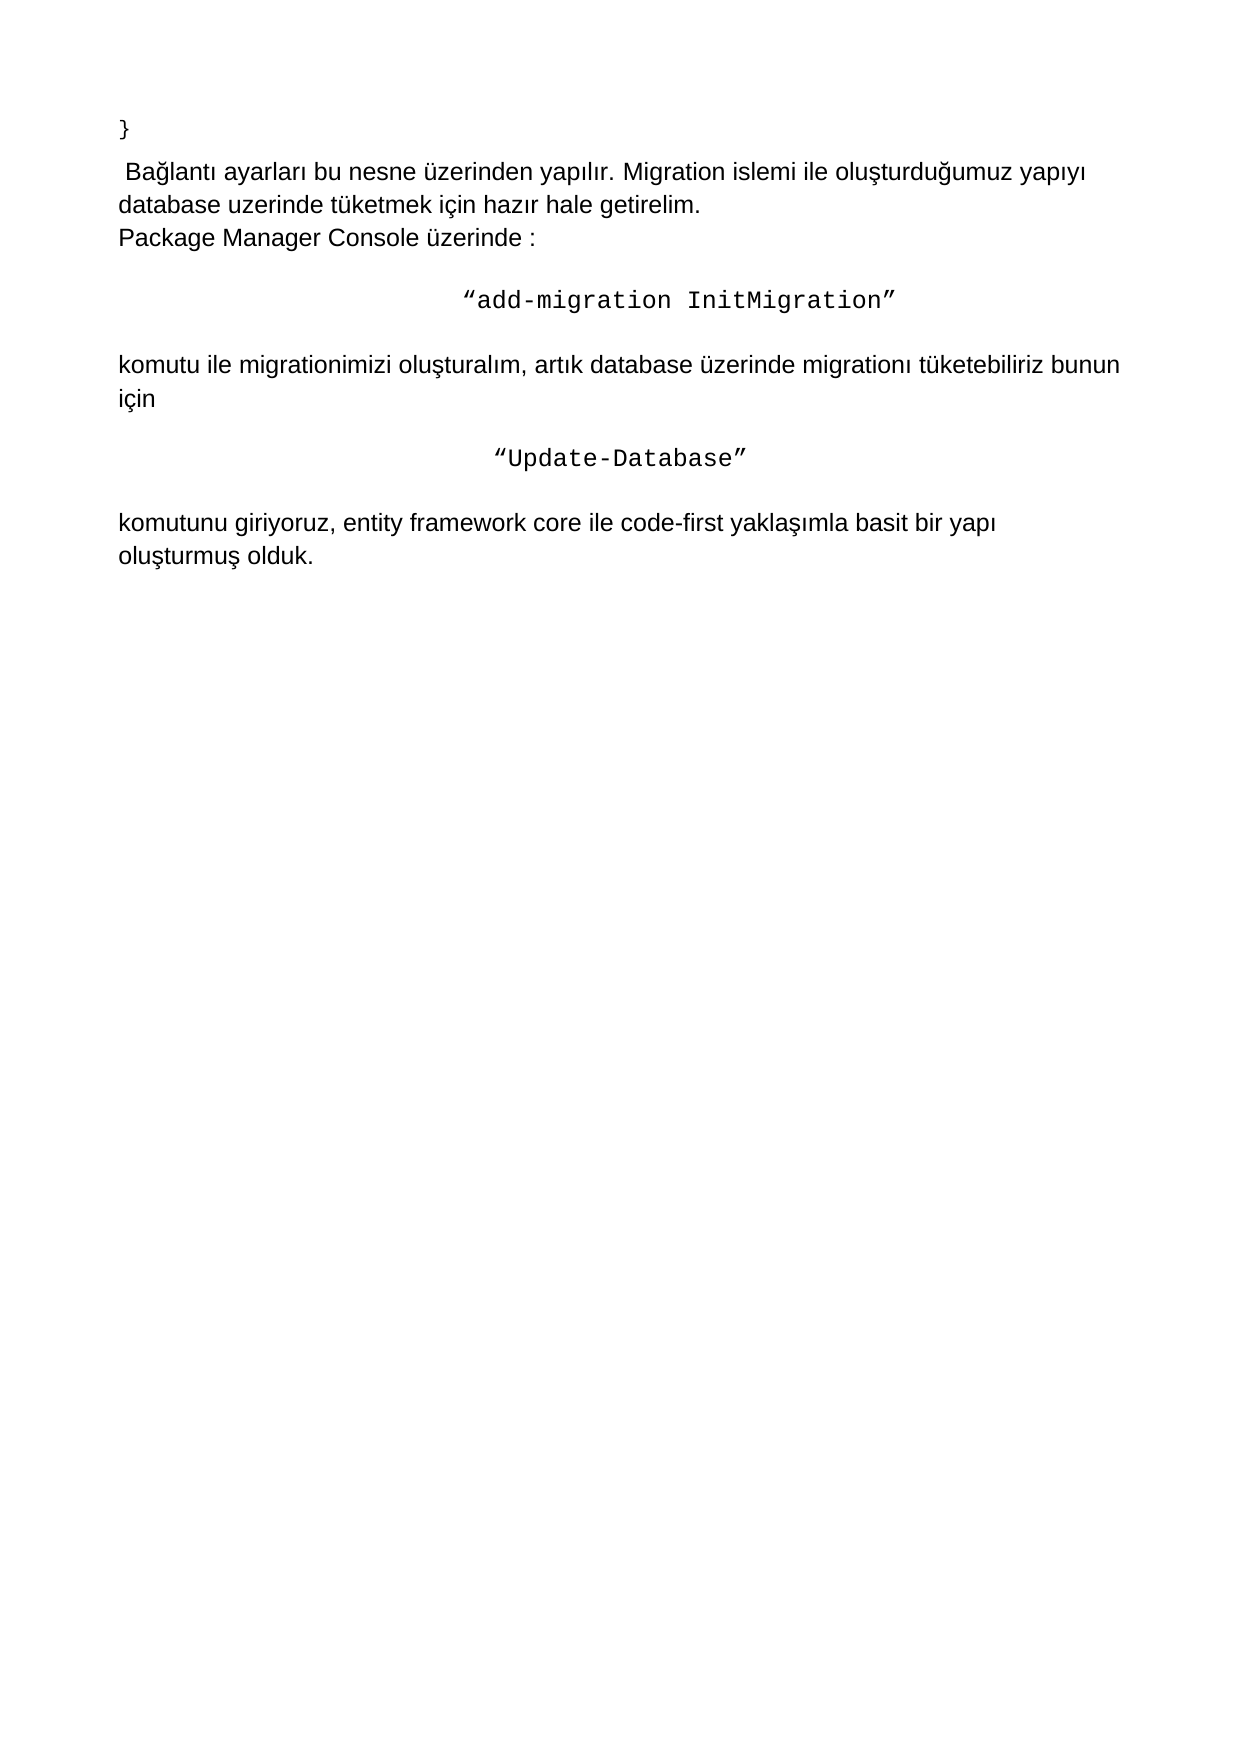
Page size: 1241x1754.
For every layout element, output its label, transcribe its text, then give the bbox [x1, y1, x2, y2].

text Bağlantı ayarları bu nesne üzerinden yapılır. Migration islemi ile oluşturduğumuz yapıyı database uzerinde tüketmek için hazır hale getirelim. Package Manager Console üzerinde : [118, 157, 1122, 252]
text komutu ile migrationimizi oluşturalım, artık database üzerinde migrationı tüketebiliriz bunun için [118, 351, 1122, 412]
text “Update-Database” [118, 446, 1122, 474]
text “add-migration InitMigration” [118, 286, 1122, 316]
text komutunu giriyoruz, entity framework core ile code-first yaklaşımla basit bir yapı oluşturmuş olduk. [118, 508, 1122, 570]
text } [118, 118, 1122, 142]
